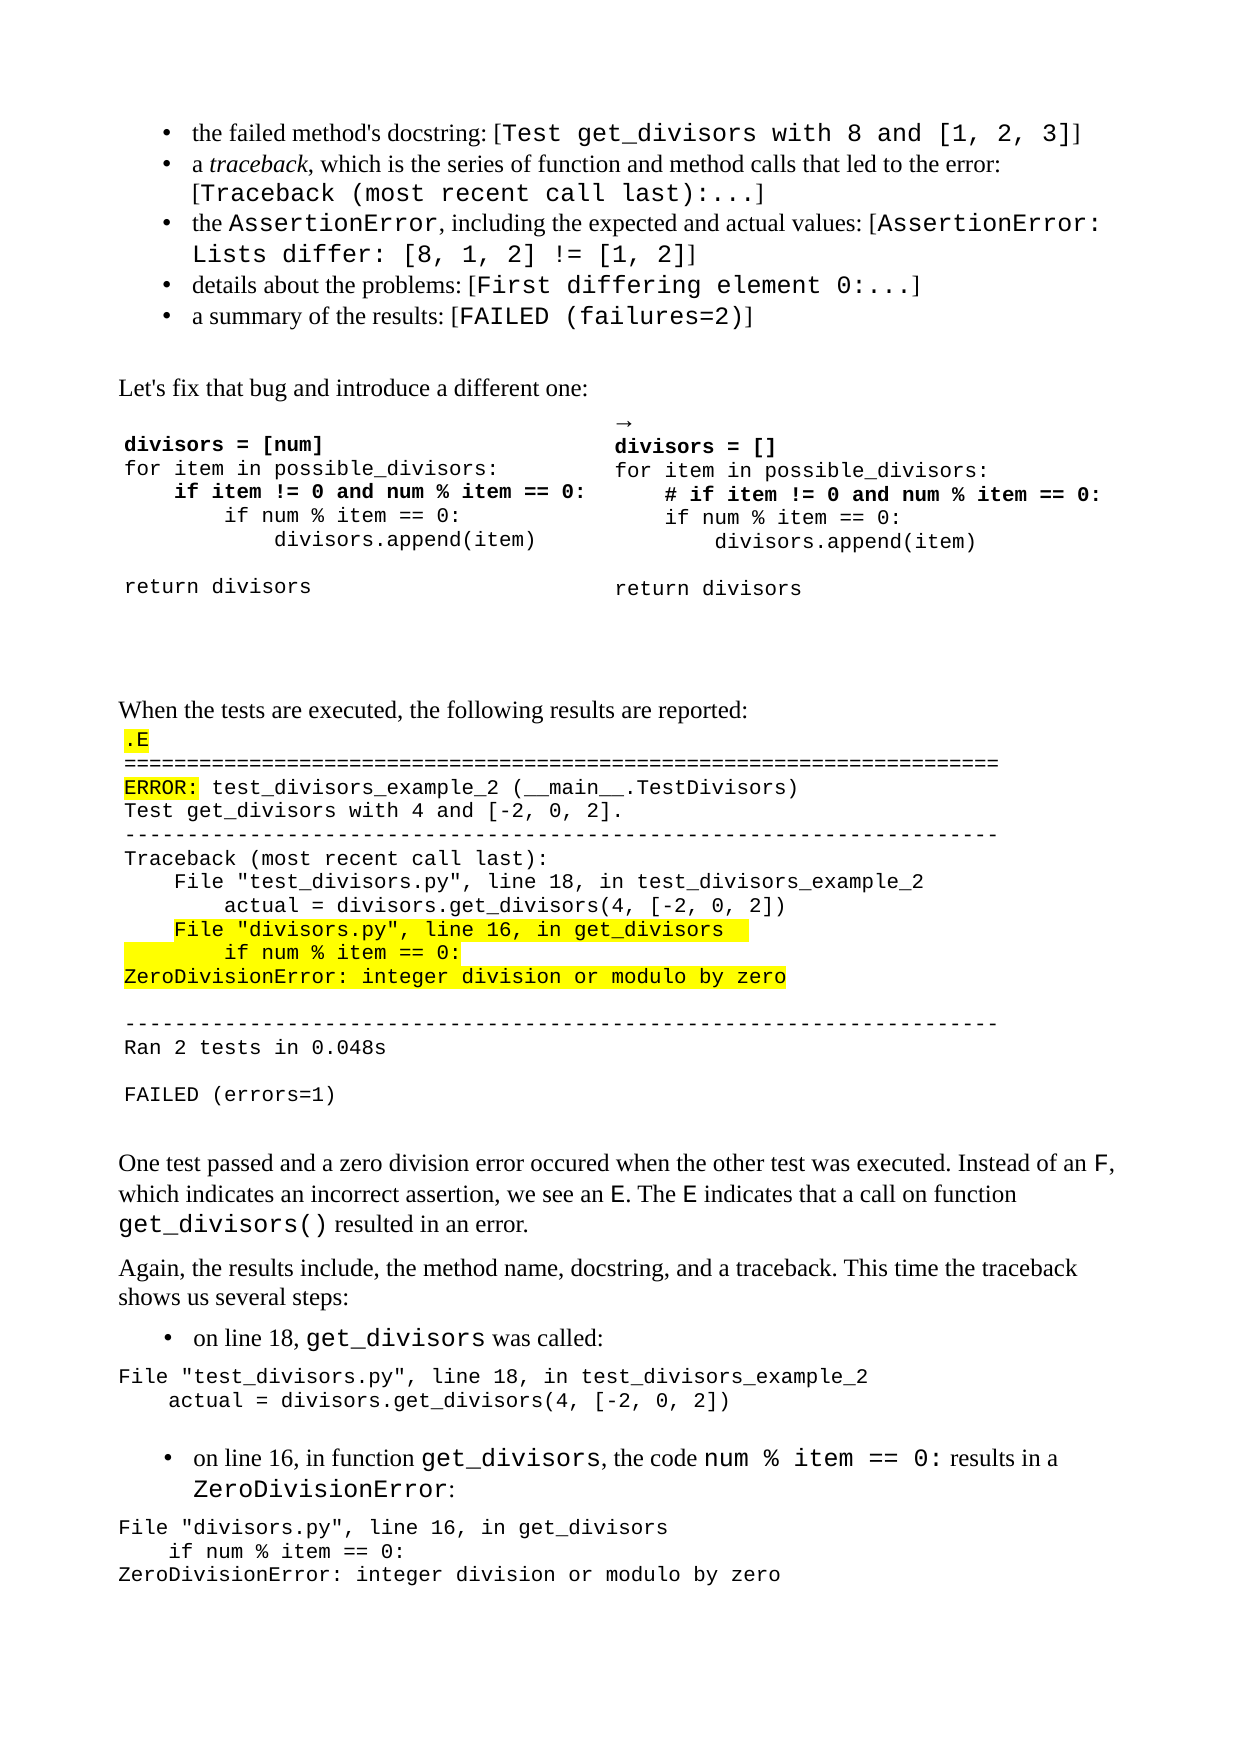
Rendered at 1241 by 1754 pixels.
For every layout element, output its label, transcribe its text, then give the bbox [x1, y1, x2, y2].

text One test passed and a zero division error occured when the other test was executed. Instead of an F, which indicates an incorrect assertion, we see an E. The E indicates that a call on function get_divisors() resulted in an error. [118, 1148, 1122, 1240]
text actual = divisors.get_divisors(4, [-2, 0, 2]) [118, 1390, 1122, 1413]
table_header [118, 402, 608, 666]
table_header .E ====================================================================== ERROR: test_divisors_example_2 (__main__.TestDivisors) Test get_divisors with 4 and [-2, 0, 2]. ---------------------------------------------------------------------- Traceback (most recent call last): File "test_divisors.py", line 18, in test_divisors_example_2 actual = divisors.get_divisors(4, [-2, 0, 2]) File "divisors.py", line 16, in get_divisors if num % item == 0: ZeroDivisionError: integer division or modulo by zero ---------------------------------------------------------------------- Ran 2 tests in 0.048s FAILED (errors=1) [121, 726, 1013, 1140]
list the AssertionError, including the expected and actual values: [AssertionError: Lists differ: [8, 1, 2] != [1, 2]] [162, 208, 1122, 270]
text if num % item == 0: [118, 1541, 1122, 1564]
table_header [118, 724, 1026, 1148]
table_header divisors = [] for item in possible_divisors: # if item != 0 and num % item == 0: if num % item == 0: divisors.append(item) return divisors [611, 434, 1116, 634]
text Let's fix that bug and introduce a different one: [118, 344, 1122, 402]
table_header divisors = [num] for item in possible_divisors: if item != 0 and num % item == 0: if num % item == 0: divisors.append(item) return divisors [121, 431, 601, 632]
text Again, the results include, the method name, docstring, and a traceback. This time the traceback shows us several steps: [118, 1253, 1122, 1310]
text File "test_divisors.py", line 18, in test_divisors_example_2 [118, 1366, 1122, 1390]
text When the tests are executed, the following results are reported: [118, 666, 1122, 723]
list on line 16, in function get_divisors, the code num % item == 0: results in a ZeroDivisionError: [164, 1443, 1122, 1504]
list a summary of the results: [FAILED (failures=2)] [162, 301, 1122, 332]
list the failed method's docstring: [Test get_divisors with 8 and [1, 2, 3]] [162, 118, 1122, 149]
table_header [1122, 402, 1138, 666]
list details about the problems: [First differing element 0:...] [162, 270, 1122, 301]
table_header → [609, 402, 1122, 666]
list a traceback, which is the series of function and method calls that led to the error: [Traceback (most recent call last):...] [162, 149, 1122, 208]
list on line 18, get_divisors was called: [164, 1323, 1122, 1354]
text ZeroDivisionError: integer division or modulo by zero [118, 1564, 1122, 1588]
text File "divisors.py", line 16, in get_divisors [118, 1517, 1122, 1541]
